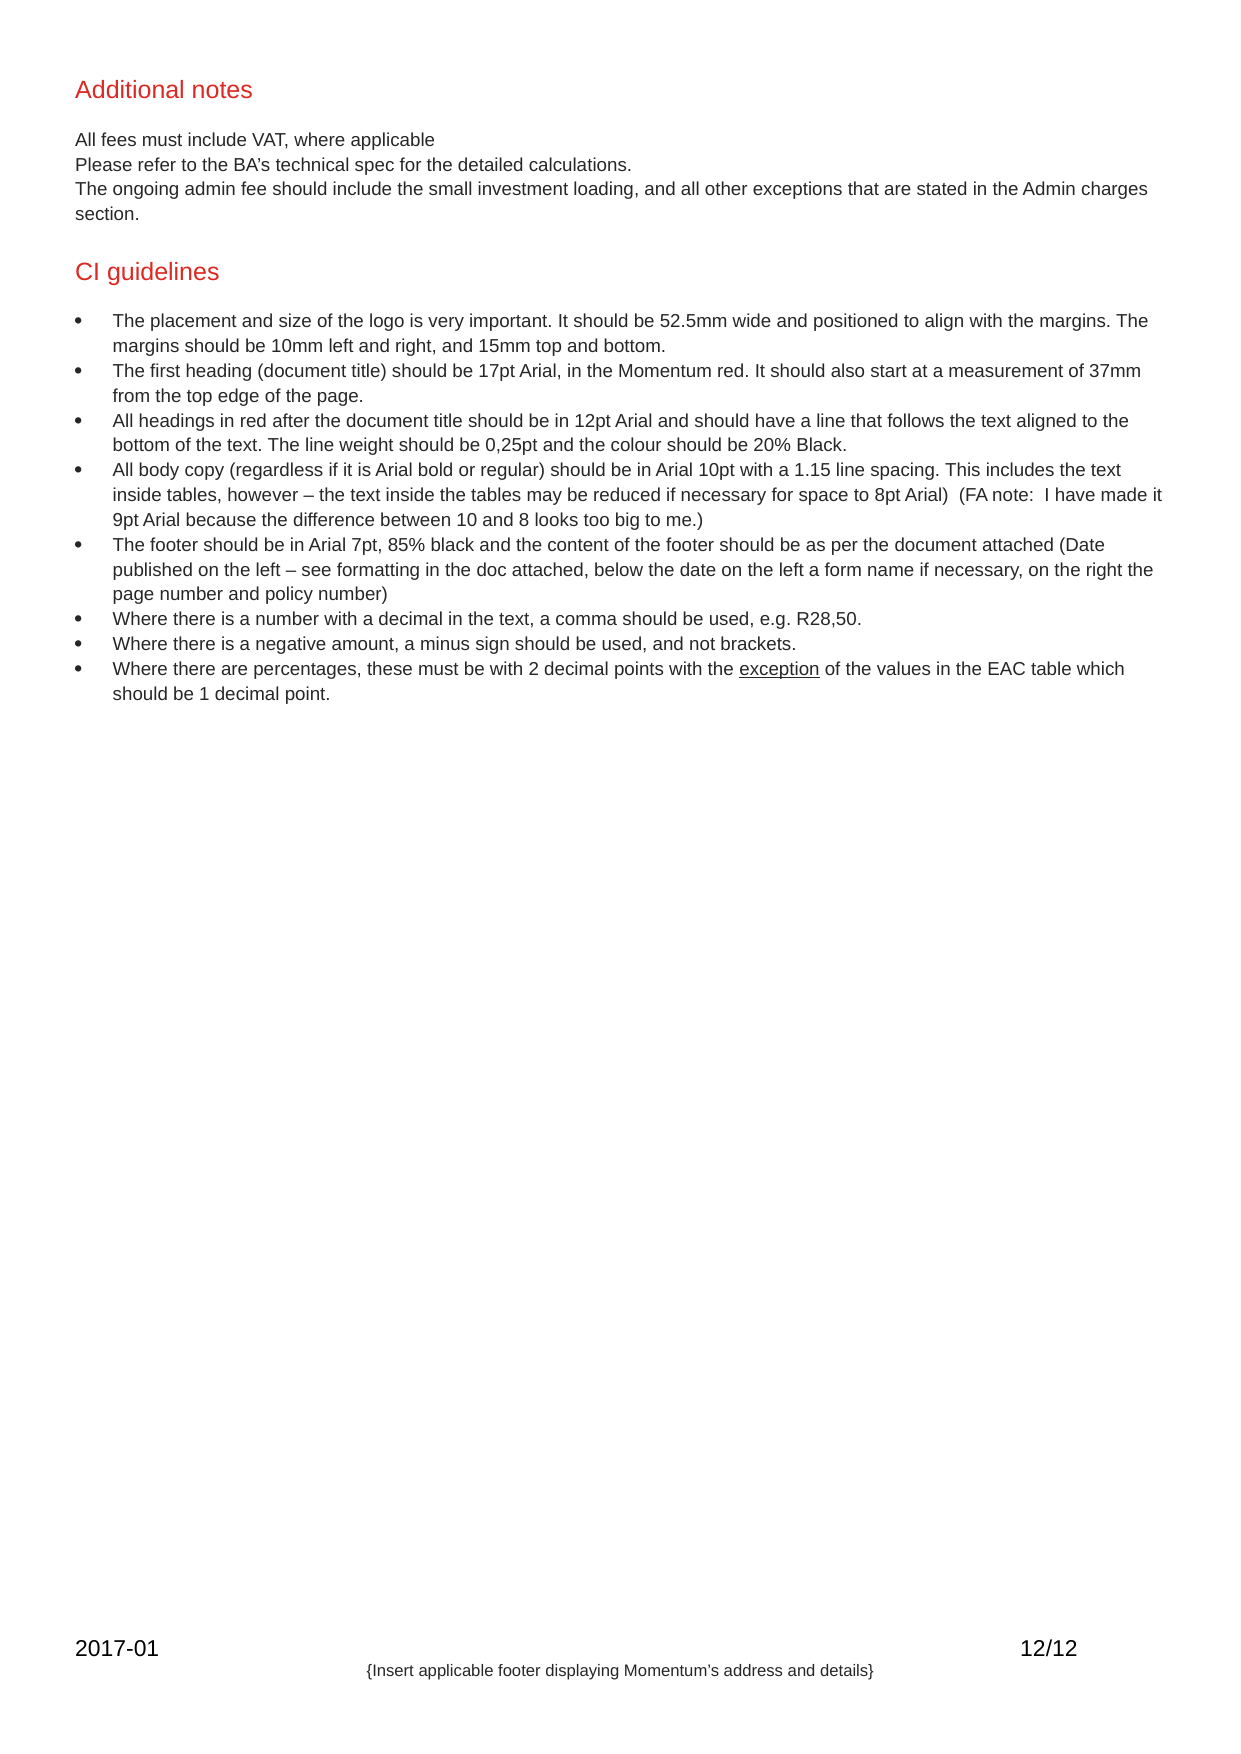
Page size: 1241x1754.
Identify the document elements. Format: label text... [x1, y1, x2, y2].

list Where there is a number with a decimal in the text, a comma should be used, e.g. R28,50. [75, 608, 1165, 630]
text Please refer to the BA’s technical spec for the detailed calculations. [75, 153, 1165, 175]
text The ongoing admin fee should include the small investment loading, and all other exceptions that are stated in the Admin charges section. [75, 178, 1165, 224]
list Where there is a negative amount, a minus sign should be used, and not brackets. [75, 633, 1165, 654]
subtitle CI guidelines [75, 256, 1165, 285]
list All headings in red after the document title should be in 12pt Arial and should have a line that follows the text aligned to the bottom of the text. The line weight should be 0,25pt and the colour should be 20% Black. [75, 409, 1165, 456]
list All body copy (regardless if it is Arial bold or regular) should be in Arial 10pt with a 1.15 line spacing. This includes the text inside tables, however – the text inside the tables may be reduced if necessary for space to 8pt Arial) (FA note: I have made it 9pt Arial because the difference between 10 and 8 looks too big to me.) [75, 459, 1165, 530]
list The footer should be in Arial 7pt, 85% black and the content of the footer should be as per the document attached (Date published on the left – see formatting in the doc attached, below the date on the left a form name if necessary, on the right the page number and policy number) [75, 533, 1165, 605]
list Where there are percentages, these must be with 2 decimal points with the exception of the values in the EAC table which should be 1 decimal point. [75, 658, 1165, 704]
text All fees must include VAT, where applicable [75, 128, 1165, 150]
list The placement and size of the logo is very important. It should be 52.5mm wide and positioned to align with the margins. The margins should be 10mm left and right, and 15mm top and bottom. [75, 310, 1165, 356]
list The first heading (document title) should be 17pt Arial, in the Momentum red. It should also start at a measurement of 37mm from the top edge of the page. [75, 360, 1165, 406]
subtitle Additional notes [75, 75, 1165, 104]
